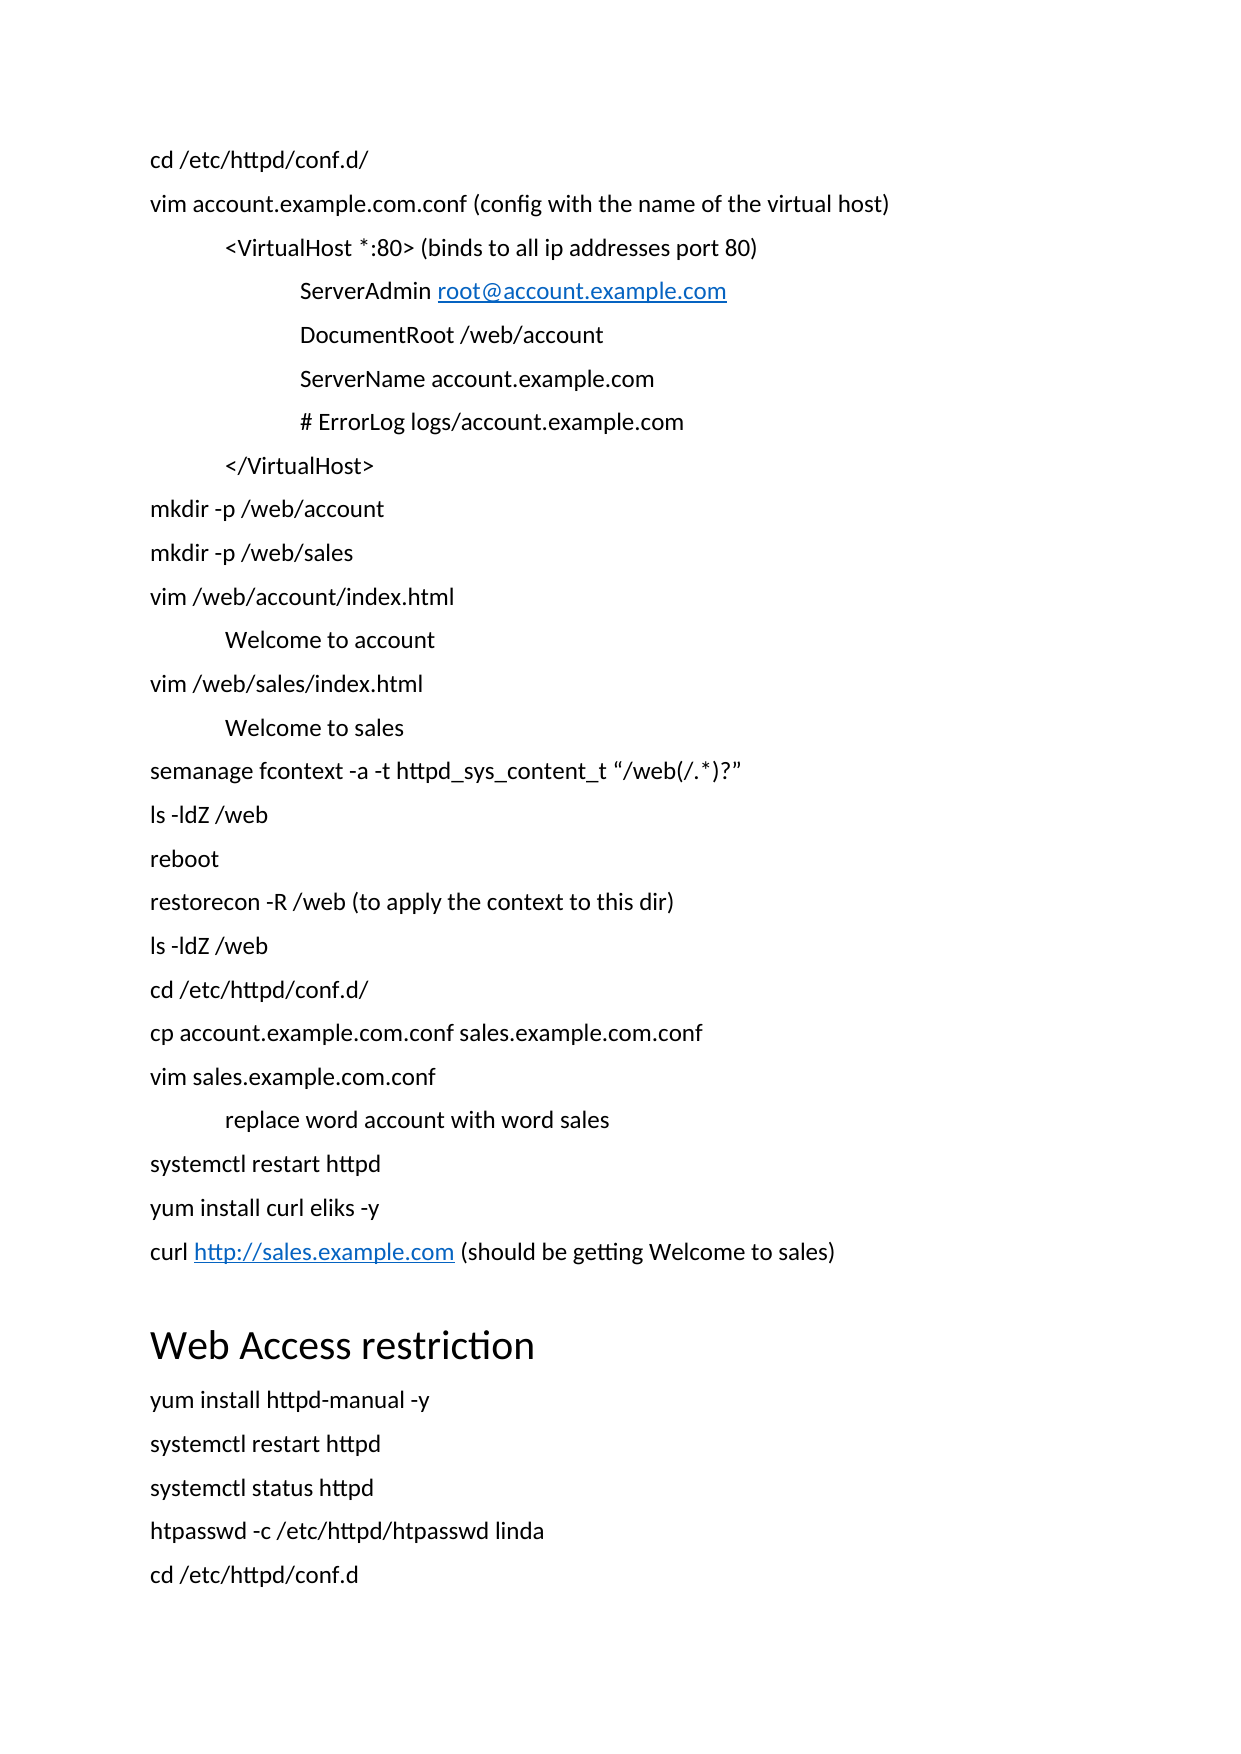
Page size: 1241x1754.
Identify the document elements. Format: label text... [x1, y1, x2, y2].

text ls -ldZ /web [150, 936, 1090, 961]
text reboot [150, 848, 1090, 873]
text systemctl restart httpd [150, 1154, 1090, 1179]
text mkdir -p /web/account [150, 499, 1090, 524]
text vim sales.example.com.conf [150, 1067, 1090, 1092]
text cd /etc/httpd/conf.d/ [150, 150, 1090, 175]
text yum install httpd-manual -y [150, 1390, 1090, 1415]
text Web Access restriction [150, 1328, 1090, 1370]
text ServerName account.example.com [150, 368, 1090, 393]
text cd /etc/httpd/conf.d/ [150, 979, 1090, 1004]
text vim /web/sales/index.html [150, 674, 1090, 699]
text systemctl status httpd [150, 1477, 1090, 1502]
text DocumentRoot /web/account [150, 324, 1090, 349]
text Welcome to account [150, 630, 1090, 655]
text Welcome to sales [150, 717, 1090, 742]
text systemctl restart httpd [150, 1434, 1090, 1459]
text ServerAdmin root@account.example.com [150, 281, 1090, 306]
text semanage fcontext -a -t httpd_sys_content_t “/web(/.*)?” [150, 761, 1090, 786]
text curl http://sales.example.com (should be getting Welcome to sales) [150, 1241, 1090, 1266]
text cd /etc/httpd/conf.d [150, 1565, 1090, 1590]
text yum install curl eliks -y [150, 1197, 1090, 1222]
text restorecon -R /web (to apply the context to this dir) [150, 892, 1090, 917]
text ls -ldZ /web [150, 805, 1090, 830]
text cp account.example.com.conf sales.example.com.conf [150, 1023, 1090, 1048]
text vim account.example.com.conf (config with the name of the virtual host) [150, 194, 1090, 219]
text htpasswd -c /etc/httpd/htpasswd linda [150, 1521, 1090, 1546]
text mkdir -p /web/sales [150, 543, 1090, 568]
text </VirtualHost> [150, 456, 1090, 481]
text replace word account with word sales [150, 1110, 1090, 1135]
text # ErrorLog logs/account.example.com [150, 412, 1090, 437]
text vim /web/account/index.html [150, 586, 1090, 611]
text <VirtualHost *:80> (binds to all ip addresses port 80) [150, 237, 1090, 262]
